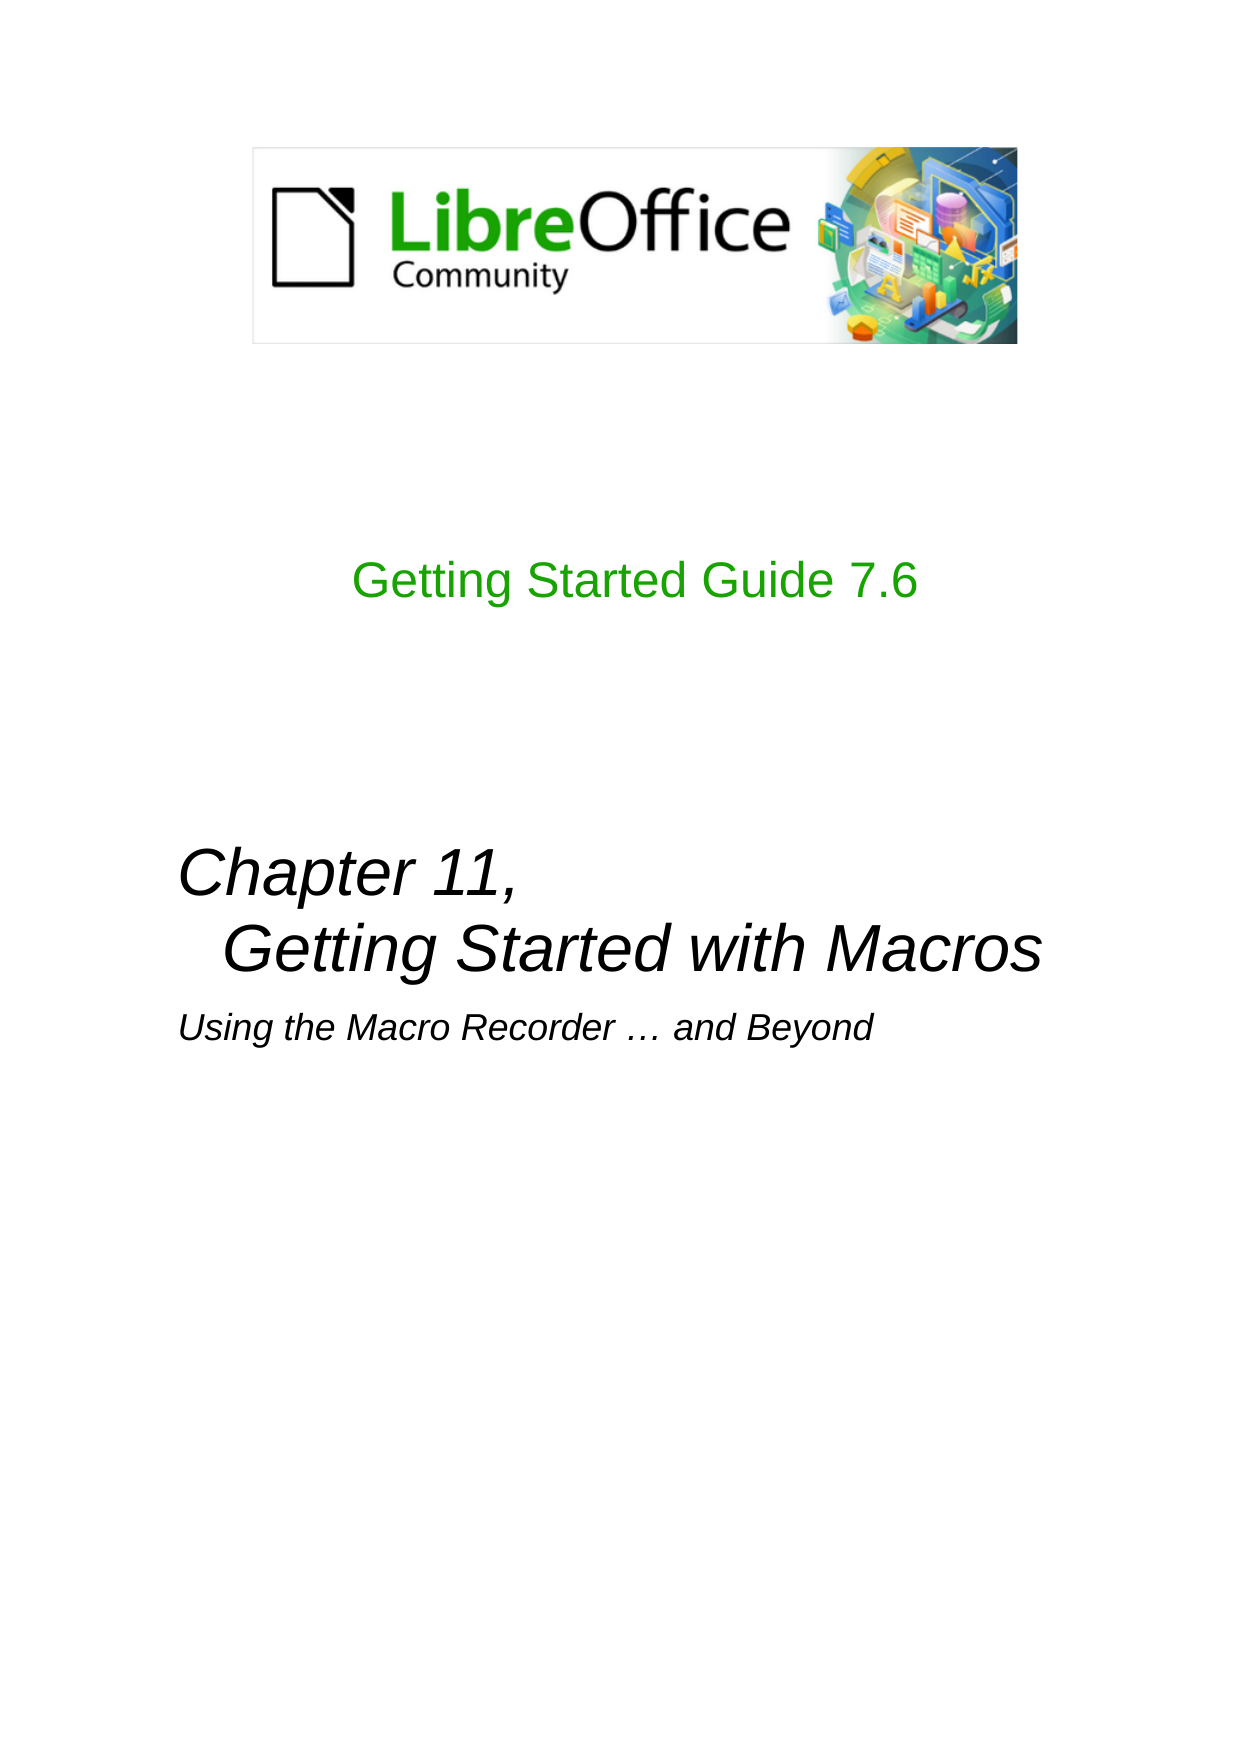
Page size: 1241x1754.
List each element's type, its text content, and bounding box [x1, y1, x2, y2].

title Chapter 11, Getting Started with Macros [177, 833, 1093, 986]
picture [252, 147, 1018, 344]
text Getting Started Guide 7.6 [177, 550, 1093, 608]
subtitle Using the Macro Recorder … and Beyond [177, 1006, 1093, 1049]
